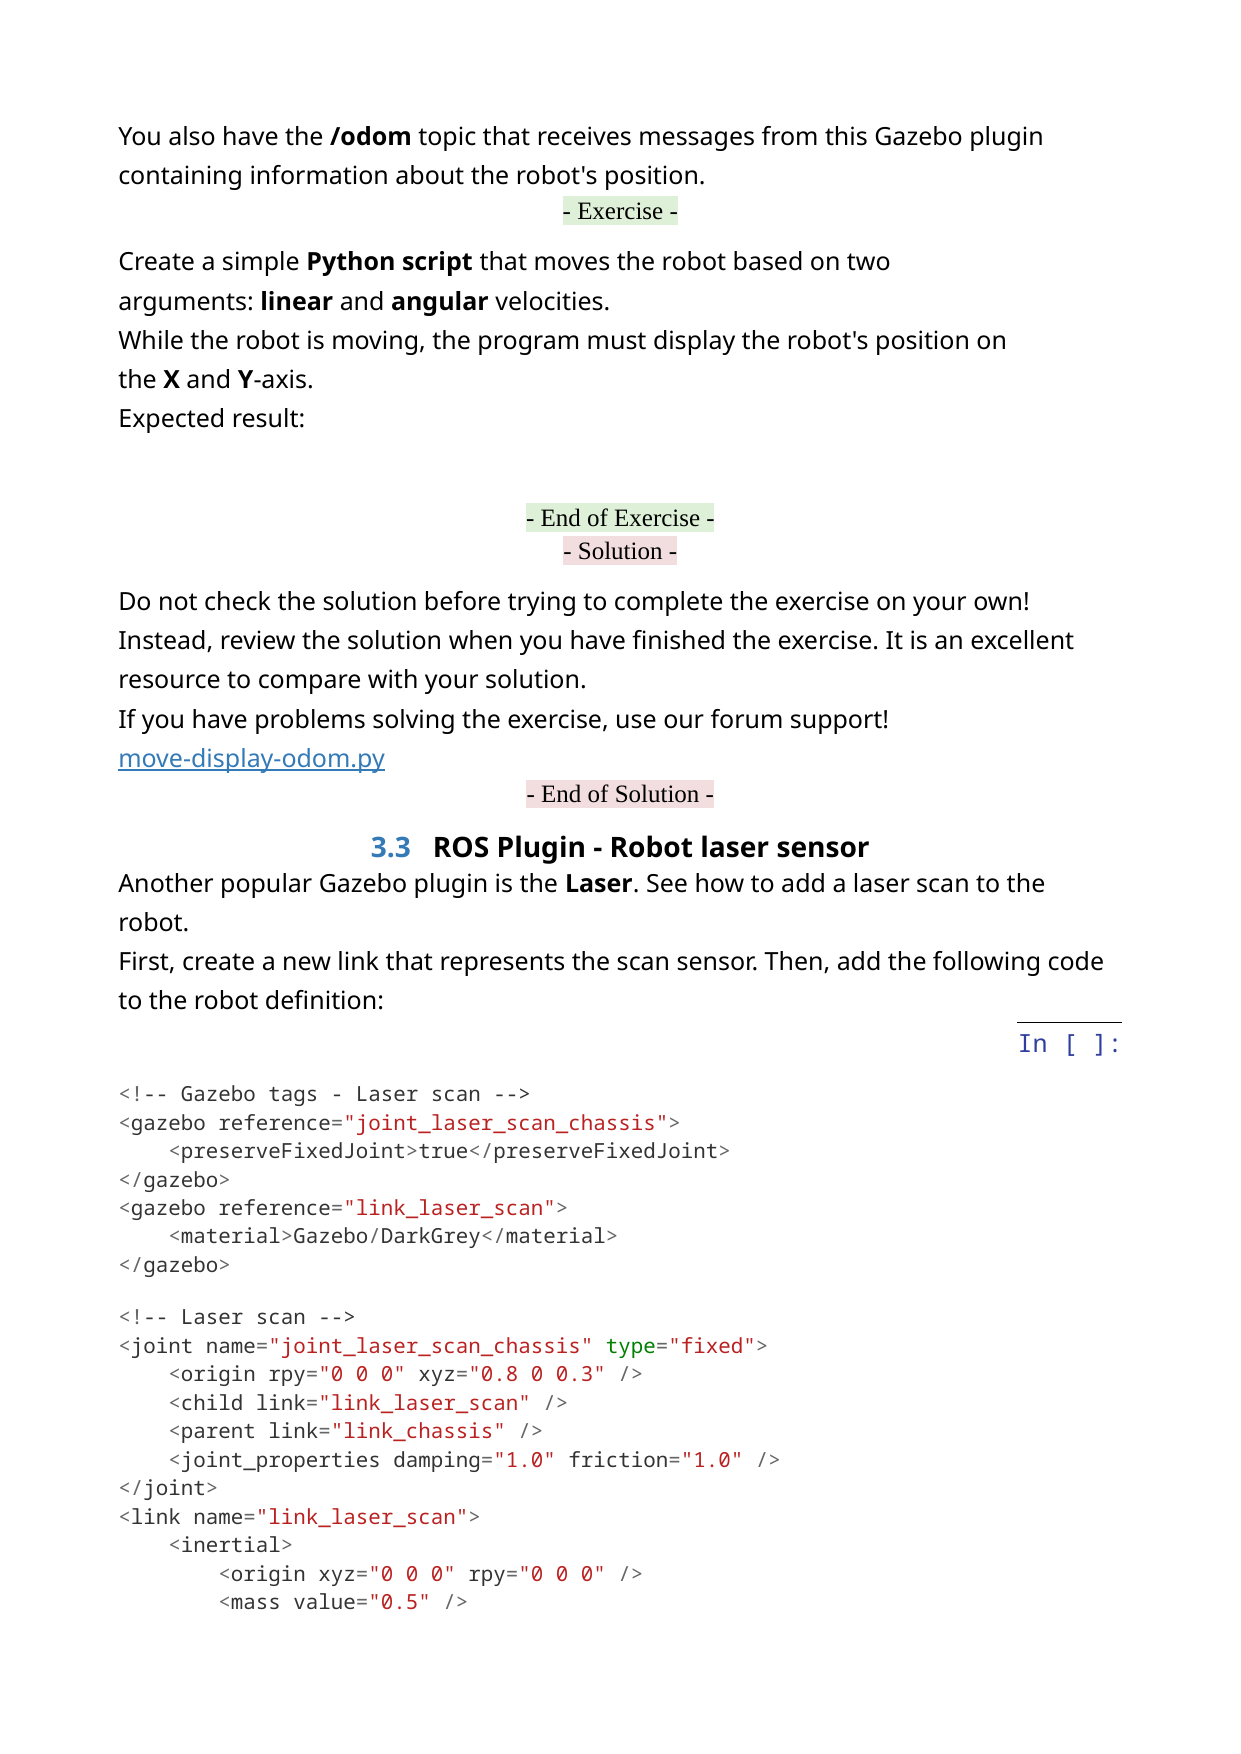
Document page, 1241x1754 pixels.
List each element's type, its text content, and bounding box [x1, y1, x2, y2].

text While the robot is moving, the program must display the robot's position on the X and Y-axis. [118, 322, 1122, 396]
text </joint> [118, 1473, 1122, 1502]
text Expected result: [118, 401, 1122, 435]
text <origin rpy="0 0 0" xyz="0.8 0 0.3" /> [118, 1359, 1122, 1388]
subtitle 3.3 ROS Plugin - Robot laser sensor [118, 827, 1122, 866]
text <child link="link_laser_scan" /> [118, 1388, 1122, 1416]
text - End of Exercise - [118, 503, 1122, 532]
text <link name="link_laser_scan"> [118, 1502, 1122, 1530]
text <parent link="link_chassis" /> [118, 1416, 1122, 1445]
text - Exercise - [118, 196, 1122, 225]
text <joint name="joint_laser_scan_chassis" type="fixed"> [118, 1331, 1122, 1359]
text - End of Solution - [118, 779, 1122, 808]
text In [ ]: [118, 1022, 1122, 1059]
text </gazebo> [118, 1250, 1122, 1279]
text <!-- Laser scan --> [118, 1302, 1122, 1331]
text move-display-odom.py [118, 740, 1122, 774]
text <preserveFixedJoint>true</preserveFixedJoint> [118, 1136, 1122, 1165]
text Do not check the solution before trying to complete the exercise on your own! Instead, review the solution when you have finished the exercise. It is an excellent resource to compare with your solution. [118, 584, 1122, 696]
text <origin xyz="0 0 0" rpy="0 0 0" /> [118, 1559, 1122, 1587]
text <inertial> [118, 1530, 1122, 1559]
text Another popular Gazebo plugin is the Laser. See how to add a laser scan to the robot. [118, 866, 1122, 939]
text <gazebo reference="joint_laser_scan_chassis"> [118, 1108, 1122, 1136]
text <!-- Gazebo tags - Laser scan --> [118, 1079, 1122, 1108]
text </gazebo> [118, 1165, 1122, 1193]
text <mass value="0.5" /> [118, 1587, 1122, 1616]
text If you have problems solving the exercise, use our forum support! [118, 701, 1122, 735]
text <gazebo reference="link_laser_scan"> [118, 1193, 1122, 1222]
text - Solution - [118, 536, 1122, 565]
text <material>Gazebo/DarkGrey</material> [118, 1222, 1122, 1250]
text First, create a new link that represents the scan sensor. Then, add the following code to the robot definition: [118, 944, 1122, 1017]
text <joint_properties damping="1.0" friction="1.0" /> [118, 1445, 1122, 1473]
text Create a simple Python script that moves the robot based on two arguments: linear and angular velocities. [118, 244, 1122, 317]
text You also have the /odom topic that receives messages from this Gazebo plugin containing information about the robot's position. [118, 118, 1122, 191]
